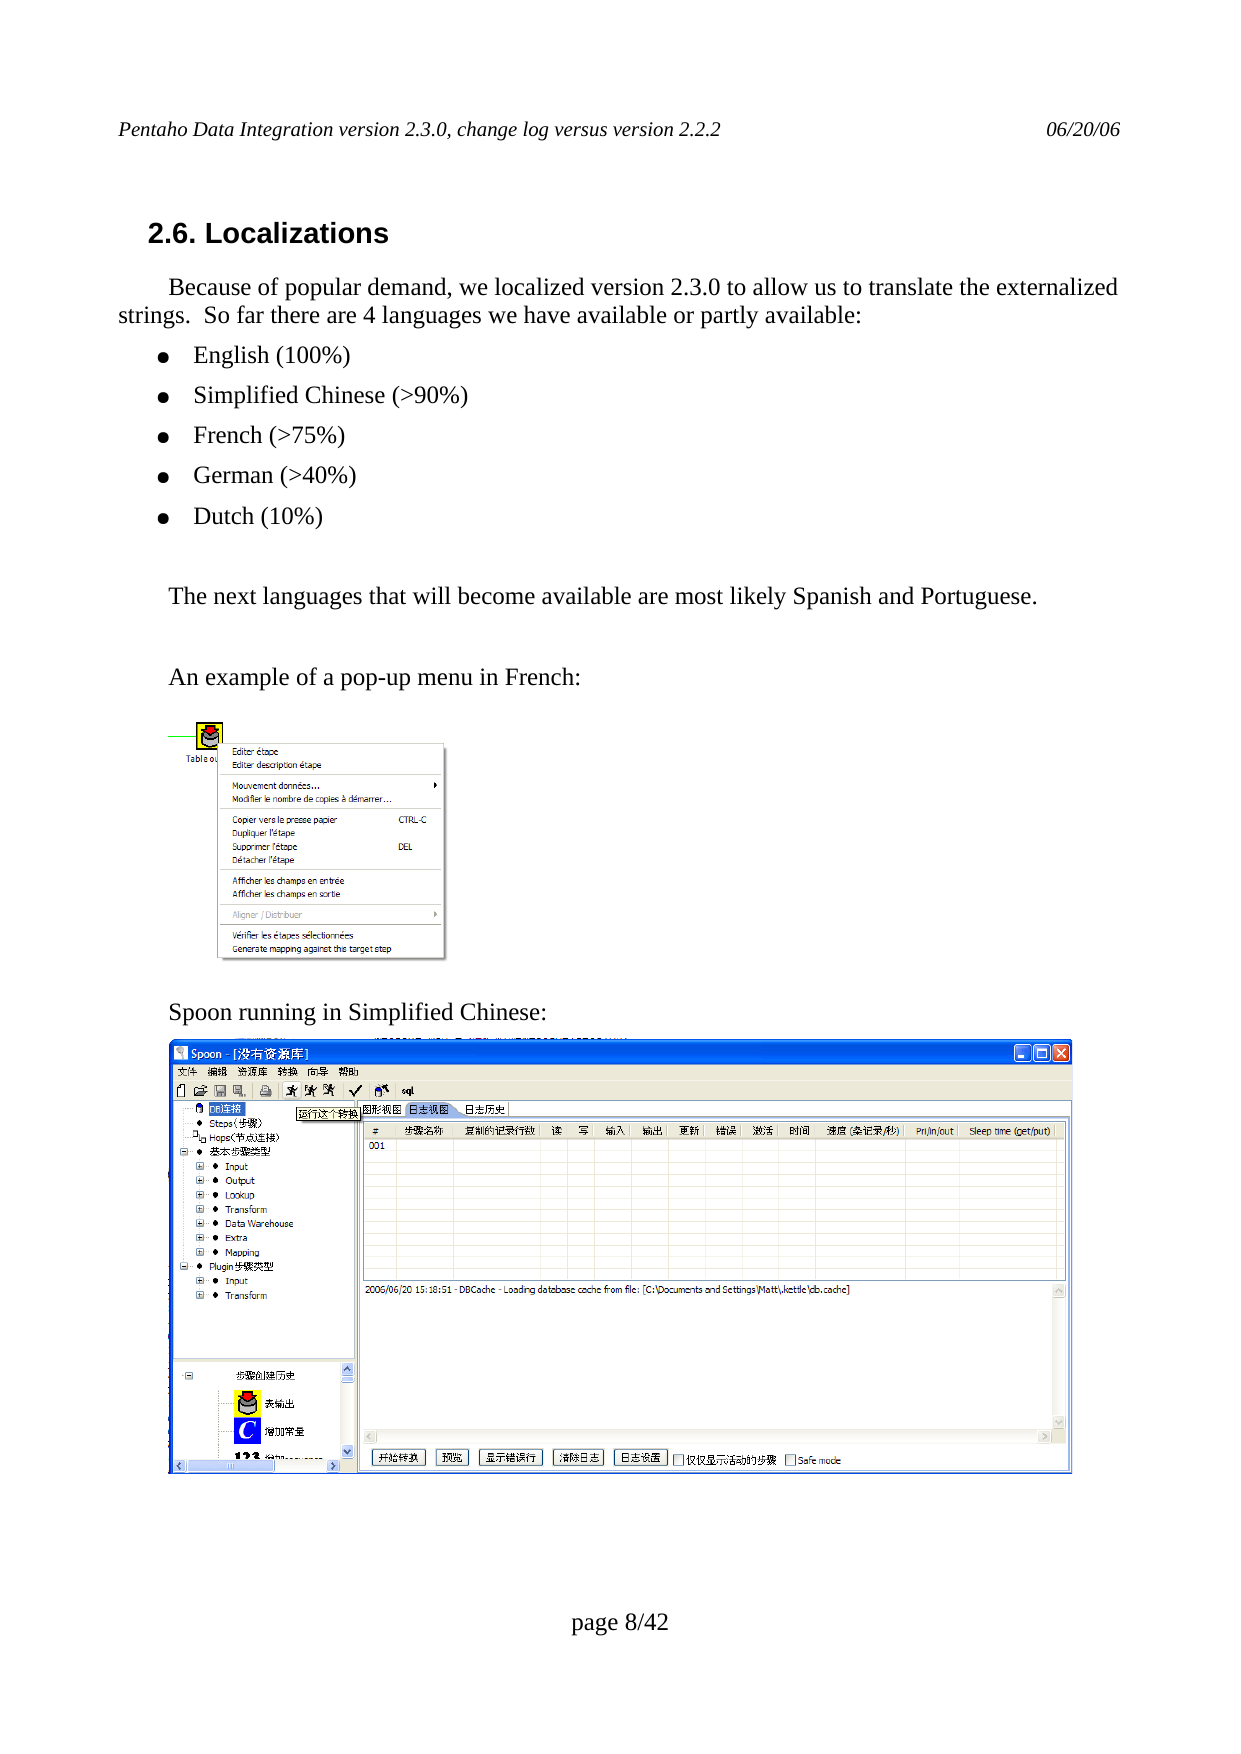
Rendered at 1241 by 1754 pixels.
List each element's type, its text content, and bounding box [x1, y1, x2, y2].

text The next languages that will become available are most likely Spanish and Portuguese. [118, 582, 1122, 610]
list English (100%) [156, 341, 1122, 369]
list Simplified Chinese (>90%) [156, 381, 1122, 409]
list Dutch (10%) [156, 502, 1122, 529]
list French (>75%) [156, 421, 1122, 449]
text An example of a pop-up menu in French: [118, 663, 1122, 690]
subtitle Localizations [148, 217, 1122, 249]
list German (>40%) [156, 462, 1122, 489]
text Because of popular demand, we localized version 2.3.0 to allow us to translate the externalized strings. So far there are 4 languages we have available or partly available: [118, 273, 1122, 328]
text Spoon running in Simplified Chinese: [118, 998, 1122, 1026]
